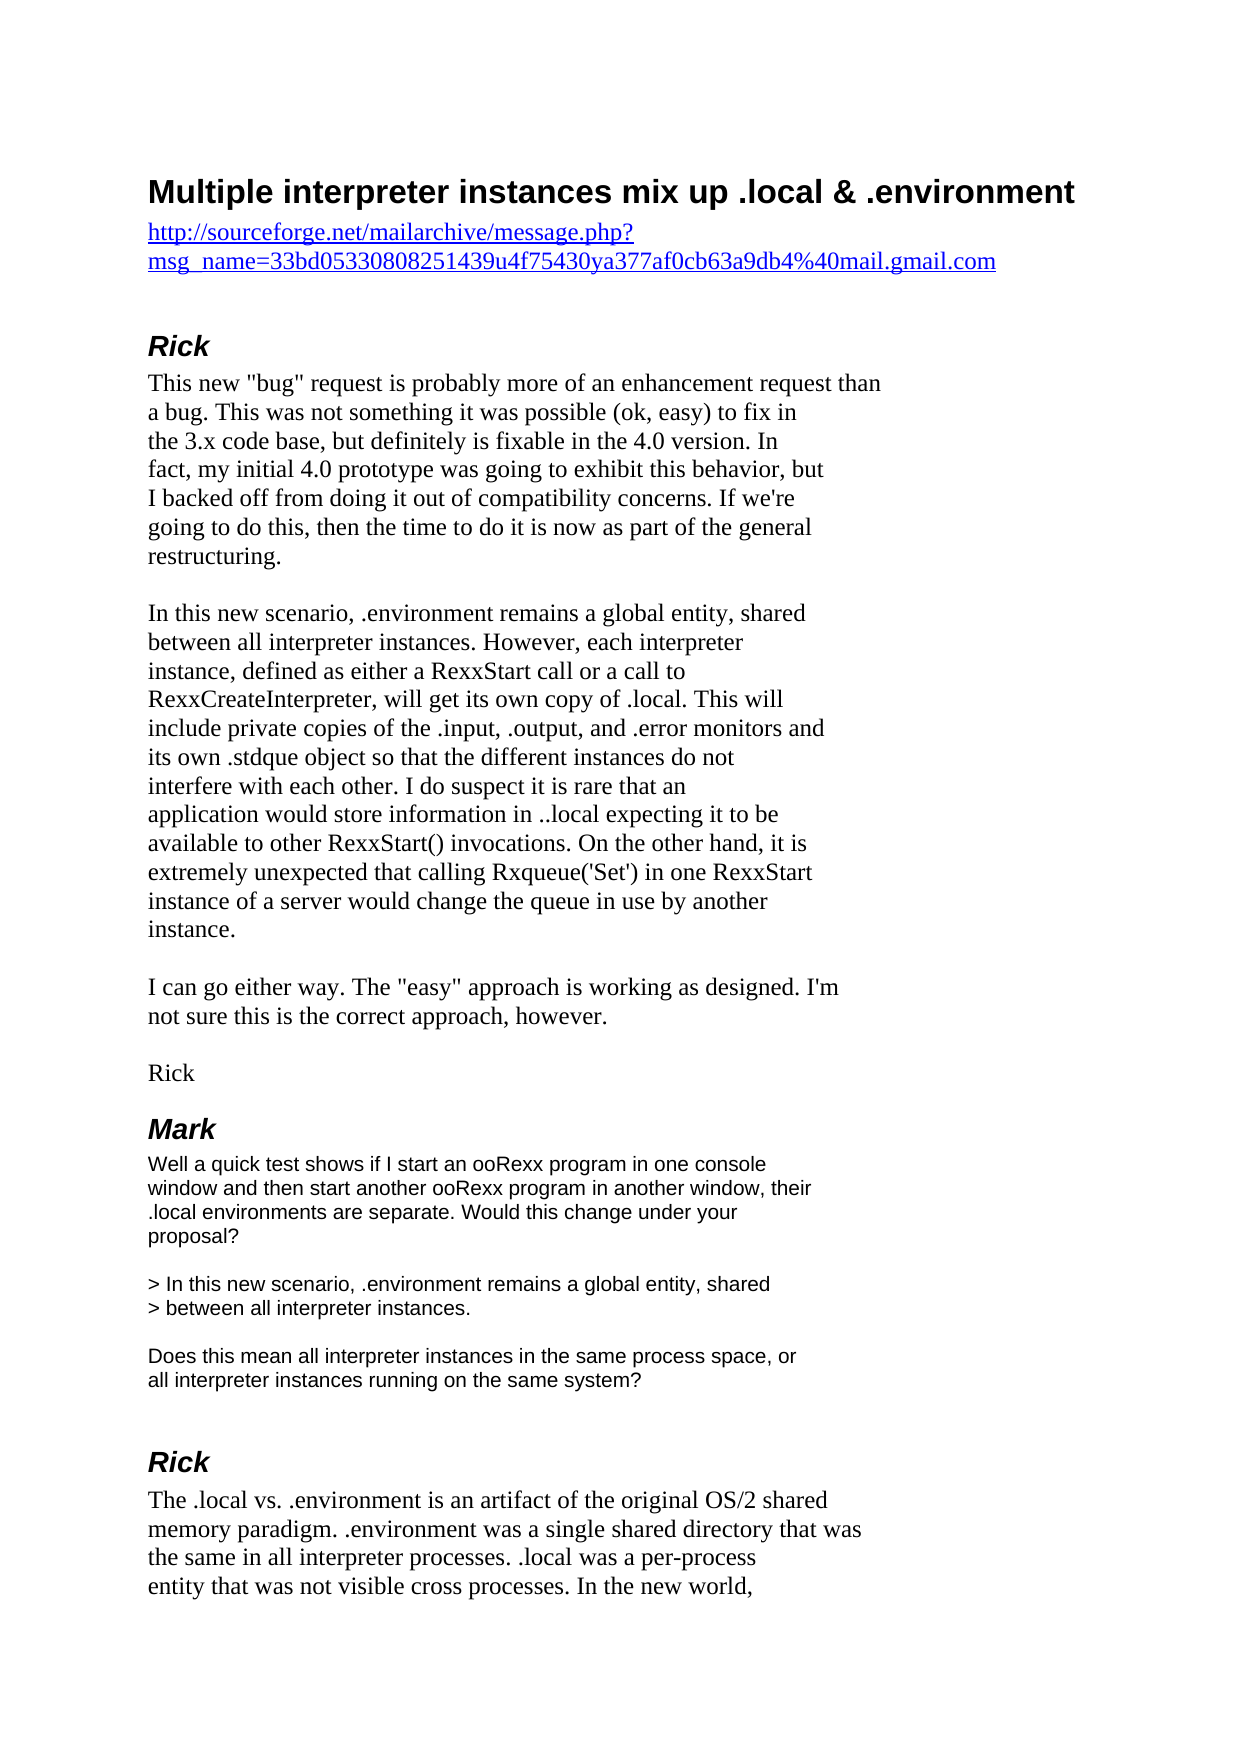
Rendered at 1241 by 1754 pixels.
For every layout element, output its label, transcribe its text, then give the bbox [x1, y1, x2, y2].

subtitle Rick [148, 1445, 1093, 1479]
subtitle Rick [148, 328, 1093, 362]
text http://sourceforge.net/mailarchive/message.php?msg_name=33bd05330808251439u4f75430ya377af0cb63a9db4%40mail.gmail.com [148, 217, 1093, 275]
text Well a quick test shows if I start an ooRexx program in one console window and then start another ooRexx program in another window, their .local environments are separate. Would this change under your proposal? > In this new scenario, .environment remains a global entity, shared > between all interpreter instances. Does this mean all interpreter instances in the same process space, or all interpreter instances running on the same system? [148, 1152, 1093, 1391]
text This new "bug" request is probably more of an enhancement request than a bug. This was not something it was possible (ok, easy) to fix in the 3.x code base, but definitely is fixable in the 4.0 version. In fact, my initial 4.0 prototype was going to exhibit this behavior, but I backed off from doing it out of compatibility concerns. If we're going to do this, then the time to do it is now as part of the general restructuring. In this new scenario, .environment remains a global entity, shared between all interpreter instances. However, each interpreter instance, defined as either a RexxStart call or a call to RexxCreateInterpreter, will get its own copy of .local. This will include private copies of the .input, .output, and .error monitors and its own .stdque object so that the different instances do not interfere with each other. I do suspect it is rare that an application would store information in ..local expecting it to be available to other RexxStart() invocations. On the other hand, it is extremely unexpected that calling Rxqueue('Set') in one RexxStart instance of a server would change the queue in use by another instance. I can go either way. The "easy" approach is working as designed. I'm not sure this is the correct approach, however. Rick [148, 368, 1093, 1087]
subtitle Mark [148, 1112, 1093, 1146]
subtitle Multiple interpreter instances mix up .local & .environment [148, 173, 1093, 211]
text The .local vs. .environment is an artifact of the original OS/2 shared memory paradigm. .environment was a single shared directory that was the same in all interpreter processes. .local was a per-process entity that was not visible cross processes. In the new world, [148, 1485, 1093, 1600]
